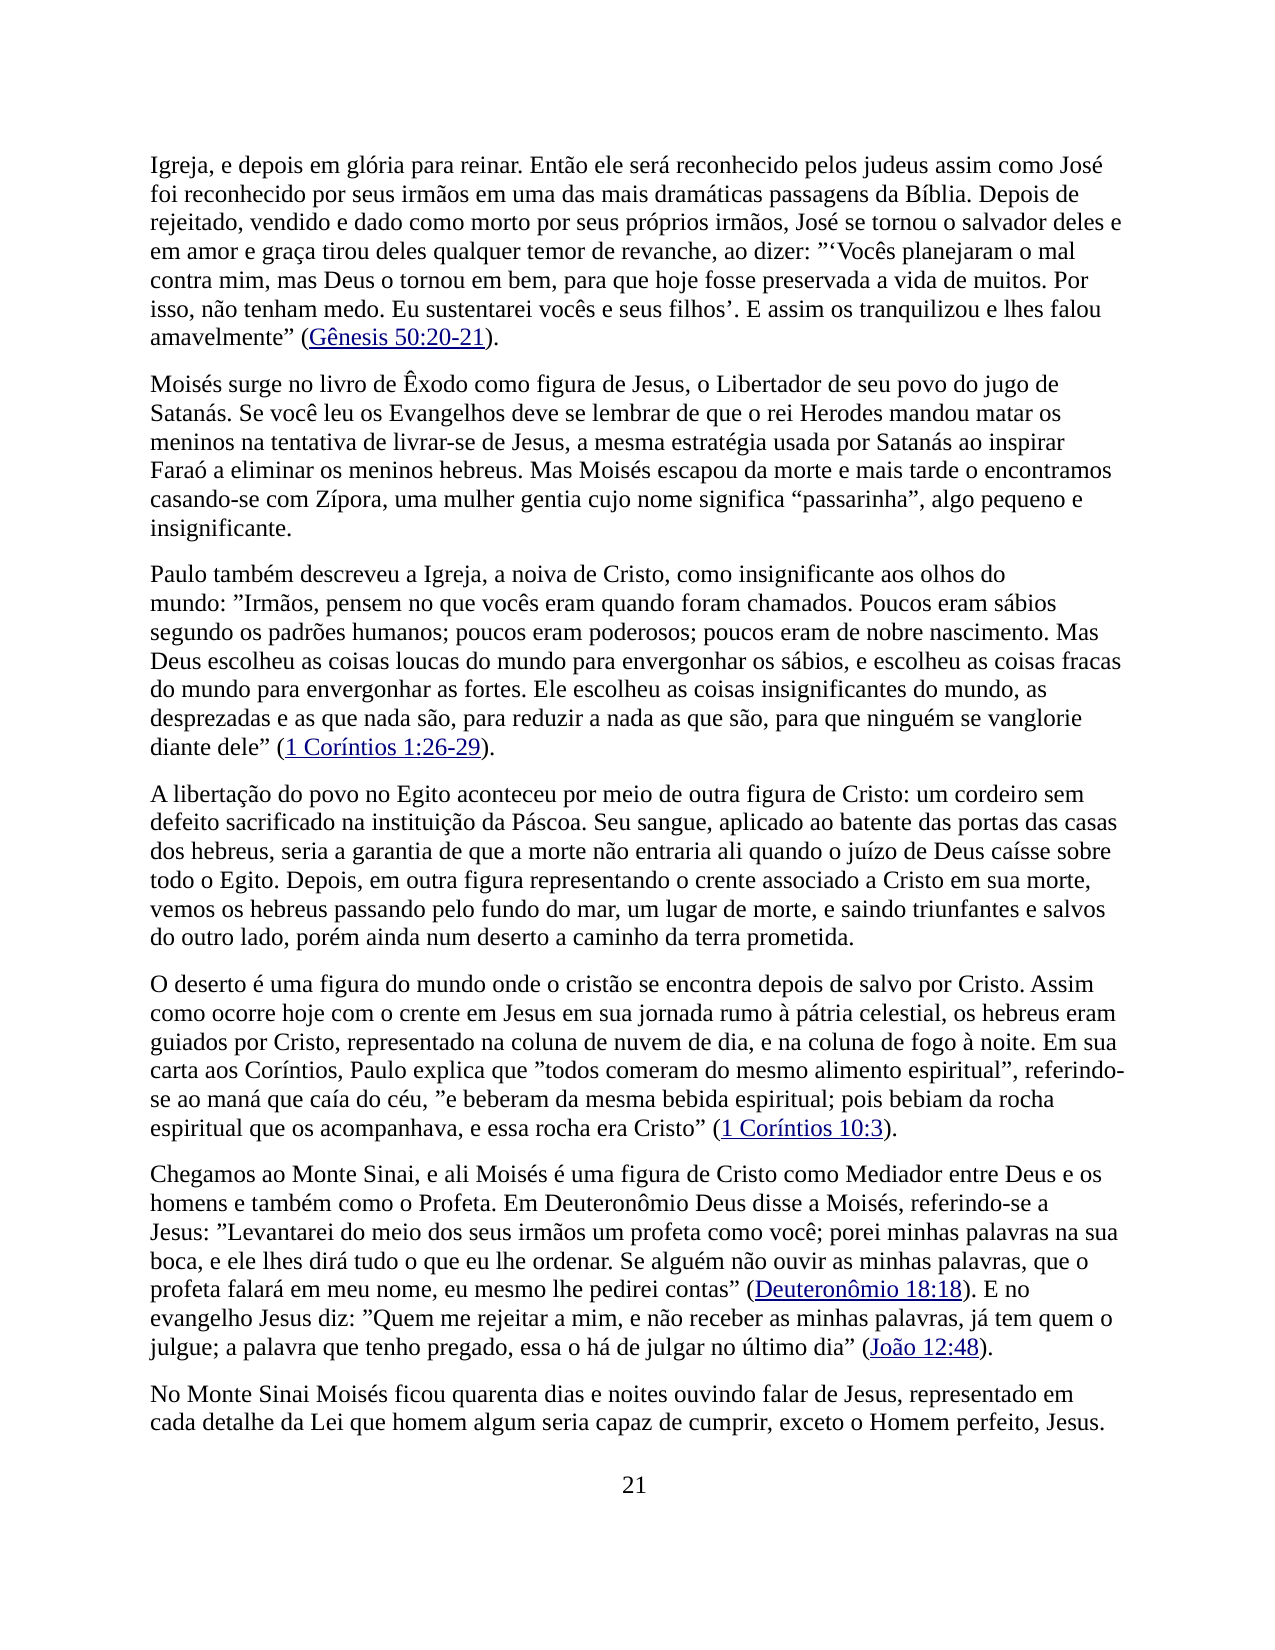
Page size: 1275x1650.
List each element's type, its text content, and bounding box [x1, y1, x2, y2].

text A libertação do povo no Egito aconteceu por meio de outra figura de Cristo: um cordeiro sem defeito sacrificado na instituição da Páscoa. Seu sangue, aplicado ao batente das portas das casas dos hebreus, seria a garantia de que a morte não entraria ali quando o juízo de Deus caísse sobre todo o Egito. Depois, em outra figura representando o crente associado a Cristo em sua morte, vemos os hebreus passando pelo fundo do mar, um lugar de morte, e saindo triunfantes e salvos do outro lado, porém ainda num deserto a caminho da terra prometida. [150, 779, 1125, 951]
text Igreja, e depois em glória para reinar. Então ele será reconhecido pelos judeus assim como José foi reconhecido por seus irmãos em uma das mais dramáticas passagens da Bíblia. Depois de rejeitado, vendido e dado como morto por seus próprios irmãos, José se tornou o salvador deles e em amor e graça tirou deles qualquer temor de revanche, ao dizer: ”‘Vocês planejaram o mal contra mim, mas Deus o tornou em bem, para que hoje fosse preservada a vida de muitos. Por isso, não tenham medo. Eu sustentarei vocês e seus filhos’. E assim os tranquilizou e lhes falou amavelmente” (Gênesis 50:20-21). [150, 150, 1125, 351]
text No Monte Sinai Moisés ficou quarenta dias e noites ouvindo falar de Jesus, representado em cada detalhe da Lei que homem algum seria capaz de cumprir, exceto o Homem perfeito, Jesus. [150, 1379, 1125, 1436]
text Moisés surge no livro de Êxodo como figura de Jesus, o Libertador de seu povo do jugo de Satanás. Se você leu os Evangelhos deve se lembrar de que o rei Herodes mandou matar os meninos na tentativa de livrar-se de Jesus, a mesma estratégia usada por Satanás ao inspirar Faraó a eliminar os meninos hebreus. Mas Moisés escapou da morte e mais tarde o encontramos casando-se com Zípora, uma mulher gentia cujo nome significa “passarinha”, algo pequeno e insignificante. [150, 369, 1125, 542]
text Paulo também descreveu a Igreja, a noiva de Cristo, como insignificante aos olhos do mundo: ”Irmãos, pensem no que vocês eram quando foram chamados. Poucos eram sábios segundo os padrões humanos; poucos eram poderosos; poucos eram de nobre nascimento. Mas Deus escolheu as coisas loucas do mundo para envergonhar os sábios, e escolheu as coisas fracas do mundo para envergonhar as fortes. Ele escolheu as coisas insignificantes do mundo, as desprezadas e as que nada são, para reduzir a nada as que são, para que ninguém se vanglorie diante dele” (1 Coríntios 1:26-29). [150, 559, 1125, 761]
text O deserto é uma figura do mundo onde o cristão se encontra depois de salvo por Cristo. Assim como ocorre hoje com o crente em Jesus em sua jornada rumo à pátria celestial, os hebreus eram guiados por Cristo, representado na coluna de nuvem de dia, e na coluna de fogo à noite. Em sua carta aos Coríntios, Paulo explica que ”todos comeram do mesmo alimento espiritual”, referindo-se ao maná que caía do céu, ”e beberam da mesma bebida espiritual; pois bebiam da rocha espiritual que os acompanhava, e essa rocha era Cristo” (1 Coríntios 10:3). [150, 969, 1125, 1142]
text Chegamos ao Monte Sinai, e ali Moisés é uma figura de Cristo como Mediador entre Deus e os homens e também como o Profeta. Em Deuteronômio Deus disse a Moisés, referindo-se a Jesus: ”Levantarei do meio dos seus irmãos um profeta como você; porei minhas palavras na sua boca, e ele lhes dirá tudo o que eu lhe ordenar. Se alguém não ouvir as minhas palavras, que o profeta falará em meu nome, eu mesmo lhe pedirei contas” (Deuteronômio 18:18). E no evangelho Jesus diz: ”Quem me rejeitar a mim, e não receber as minhas palavras, já tem quem o julgue; a palavra que tenho pregado, essa o há de julgar no último dia” (João 12:48). [150, 1159, 1125, 1361]
